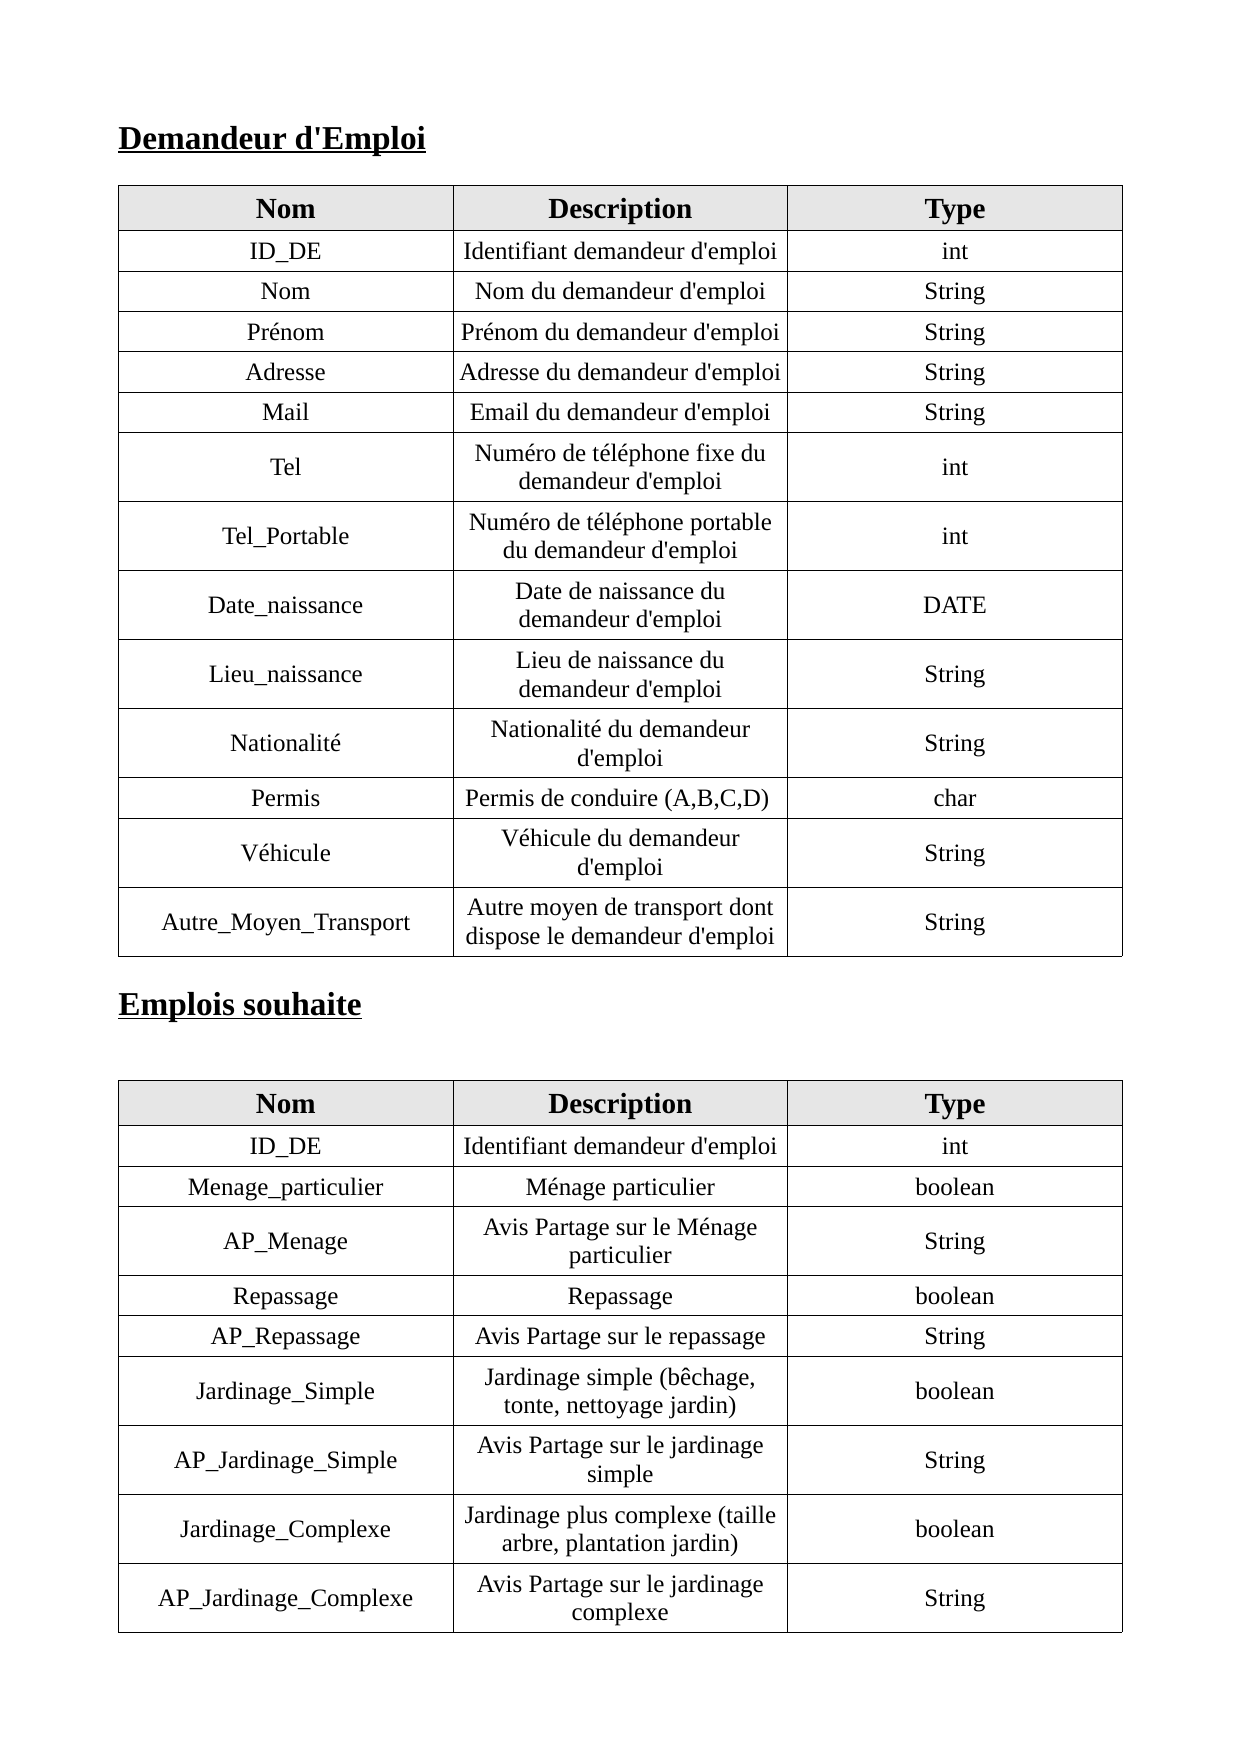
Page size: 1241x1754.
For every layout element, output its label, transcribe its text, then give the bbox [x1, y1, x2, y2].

table_cell String [788, 1316, 1122, 1356]
table_cell Avis Partage sur le jardinage complexe [454, 1564, 787, 1632]
table_cell Nationalité [119, 709, 453, 777]
table_cell String [788, 1426, 1122, 1494]
table_cell String [788, 1207, 1122, 1275]
table_cell Nationalité du demandeur d'emploi [454, 709, 787, 777]
table_cell String [788, 640, 1122, 708]
table_cell ID_DE [119, 231, 453, 271]
table_cell Jardinage plus complexe (taille arbre, plantation jardin) [454, 1495, 787, 1563]
text Demandeur d'Emploi [118, 118, 1122, 156]
table_header Type [788, 1081, 1122, 1125]
table_cell Repassage [119, 1276, 453, 1315]
table_header Description [454, 186, 787, 230]
table_cell Autre_Moyen_Transport [119, 888, 453, 956]
table_cell String [788, 709, 1122, 777]
table_cell boolean [788, 1495, 1122, 1563]
table_cell Avis Partage sur le repassage [454, 1316, 787, 1356]
table_cell char [788, 778, 1122, 817]
table_cell Avis Partage sur le jardinage simple [454, 1426, 787, 1494]
text Emplois souhaite [118, 984, 1122, 1023]
table_cell Permis de conduire (A,B,C,D) [454, 778, 787, 817]
table_cell Lieu_naissance [119, 640, 453, 708]
table_cell AP_Jardinage_Complexe [119, 1564, 453, 1632]
table_cell Adresse [119, 352, 453, 392]
table_cell Prénom [119, 312, 453, 351]
table_cell int [788, 502, 1122, 570]
table_cell Nom du demandeur d'emploi [454, 272, 787, 311]
table_cell Nom [119, 272, 453, 311]
table_cell Adresse du demandeur d'emploi [454, 352, 787, 392]
table_cell Date_naissance [119, 571, 453, 639]
table_cell Jardinage_Simple [119, 1357, 453, 1425]
table_header Type [788, 186, 1122, 230]
table_cell String [788, 352, 1122, 392]
table_cell boolean [788, 1276, 1122, 1315]
table_cell Tel_Portable [119, 502, 453, 570]
table_cell String [788, 393, 1122, 432]
table_cell Véhicule du demandeur d'emploi [454, 819, 787, 887]
table_cell AP_Menage [119, 1207, 453, 1275]
table_cell Autre moyen de transport dont dispose le demandeur d'emploi [454, 888, 787, 956]
table_cell AP_Repassage [119, 1316, 453, 1356]
table_cell DATE [788, 571, 1122, 639]
table_cell Identifiant demandeur d'emploi [454, 1126, 787, 1166]
table_cell Permis [119, 778, 453, 817]
table_cell Mail [119, 393, 453, 432]
table_cell Lieu de naissance du demandeur d'emploi [454, 640, 787, 708]
table_header Nom [119, 186, 453, 230]
table_cell int [788, 231, 1122, 271]
table_cell Numéro de téléphone portable du demandeur d'emploi [454, 502, 787, 570]
table_cell Jardinage simple (bêchage, tonte, nettoyage jardin) [454, 1357, 787, 1425]
table_header Nom [119, 1081, 453, 1125]
table_cell Email du demandeur d'emploi [454, 393, 787, 432]
table_cell Numéro de téléphone fixe du demandeur d'emploi [454, 433, 787, 501]
table_cell Ménage particulier [454, 1167, 787, 1206]
table_cell String [788, 312, 1122, 351]
table_cell int [788, 1126, 1122, 1166]
table_cell Avis Partage sur le Ménage particulier [454, 1207, 787, 1275]
table_cell Prénom du demandeur d'emploi [454, 312, 787, 351]
table_cell boolean [788, 1357, 1122, 1425]
table_cell String [788, 1564, 1122, 1632]
table_cell Jardinage_Complexe [119, 1495, 453, 1563]
table_cell Identifiant demandeur d'emploi [454, 231, 787, 271]
table_header Description [454, 1081, 787, 1125]
table_cell Menage_particulier [119, 1167, 453, 1206]
table_cell ID_DE [119, 1126, 453, 1166]
table_cell String [788, 888, 1122, 956]
table_cell boolean [788, 1167, 1122, 1206]
table_cell Véhicule [119, 819, 453, 887]
table_cell Tel [119, 433, 453, 501]
table_cell Date de naissance du demandeur d'emploi [454, 571, 787, 639]
table_cell AP_Jardinage_Simple [119, 1426, 453, 1494]
table_cell String [788, 819, 1122, 887]
table_cell Repassage [454, 1276, 787, 1315]
table_cell int [788, 433, 1122, 501]
table_cell String [788, 272, 1122, 311]
